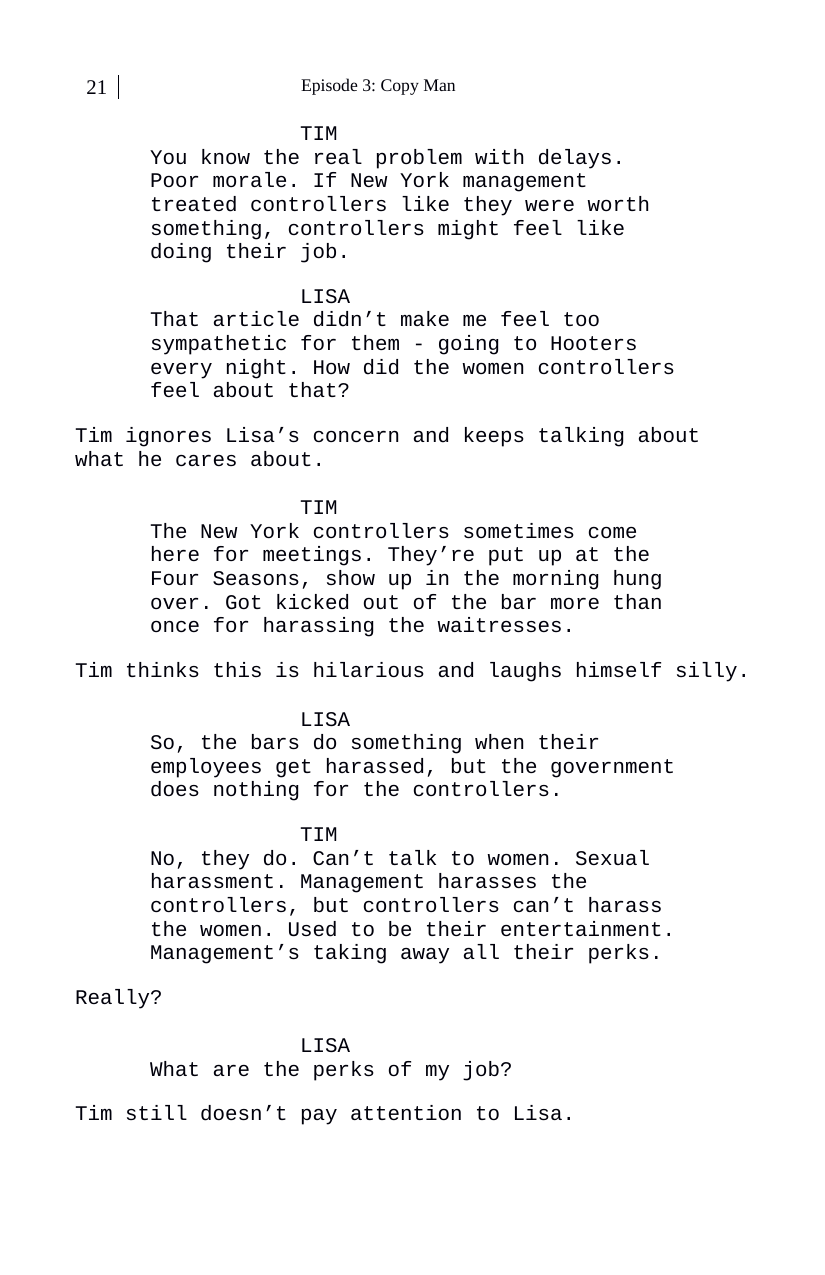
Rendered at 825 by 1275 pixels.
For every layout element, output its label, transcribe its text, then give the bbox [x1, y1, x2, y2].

text You know the real problem with delays. Poor morale. If New York management treated controllers like they were worth something, controllers might feel like doing their job. [150, 147, 675, 265]
text So, the bars do something when their employees get harassed, but the government does nothing for the controllers. [150, 732, 675, 803]
text Tim still doesn’t pay attention to Lisa. [75, 1103, 750, 1127]
text TIM [75, 824, 750, 848]
text No, they do. Can’t talk to women. Sexual harassment. Management harasses the controllers, but controllers can’t harass the women. Used to be their entertainment. Management’s taking away all their perks. [150, 848, 675, 966]
text LISA [75, 708, 750, 732]
text That article didn’t make me feel too sympathetic for them - going to Hooters every night. How did the women controllers feel about that? [150, 309, 675, 404]
text LISA [75, 1035, 750, 1059]
text TIM [75, 497, 750, 521]
text The New York controllers sometimes come here for meetings. They’re put up at the Four Seasons, show up in the morning hung over. Got kicked out of the bar more than once for harassing the waitresses. [150, 521, 675, 639]
text Tim thinks this is hilarious and laughs himself silly. [75, 660, 750, 683]
text What are the perks of my job? [150, 1059, 675, 1083]
text TIM [75, 123, 750, 147]
text Really? [75, 987, 750, 1010]
text LISA [75, 286, 750, 309]
text Tim ignores Lisa’s concern and keeps talking about what he cares about. [75, 425, 750, 472]
